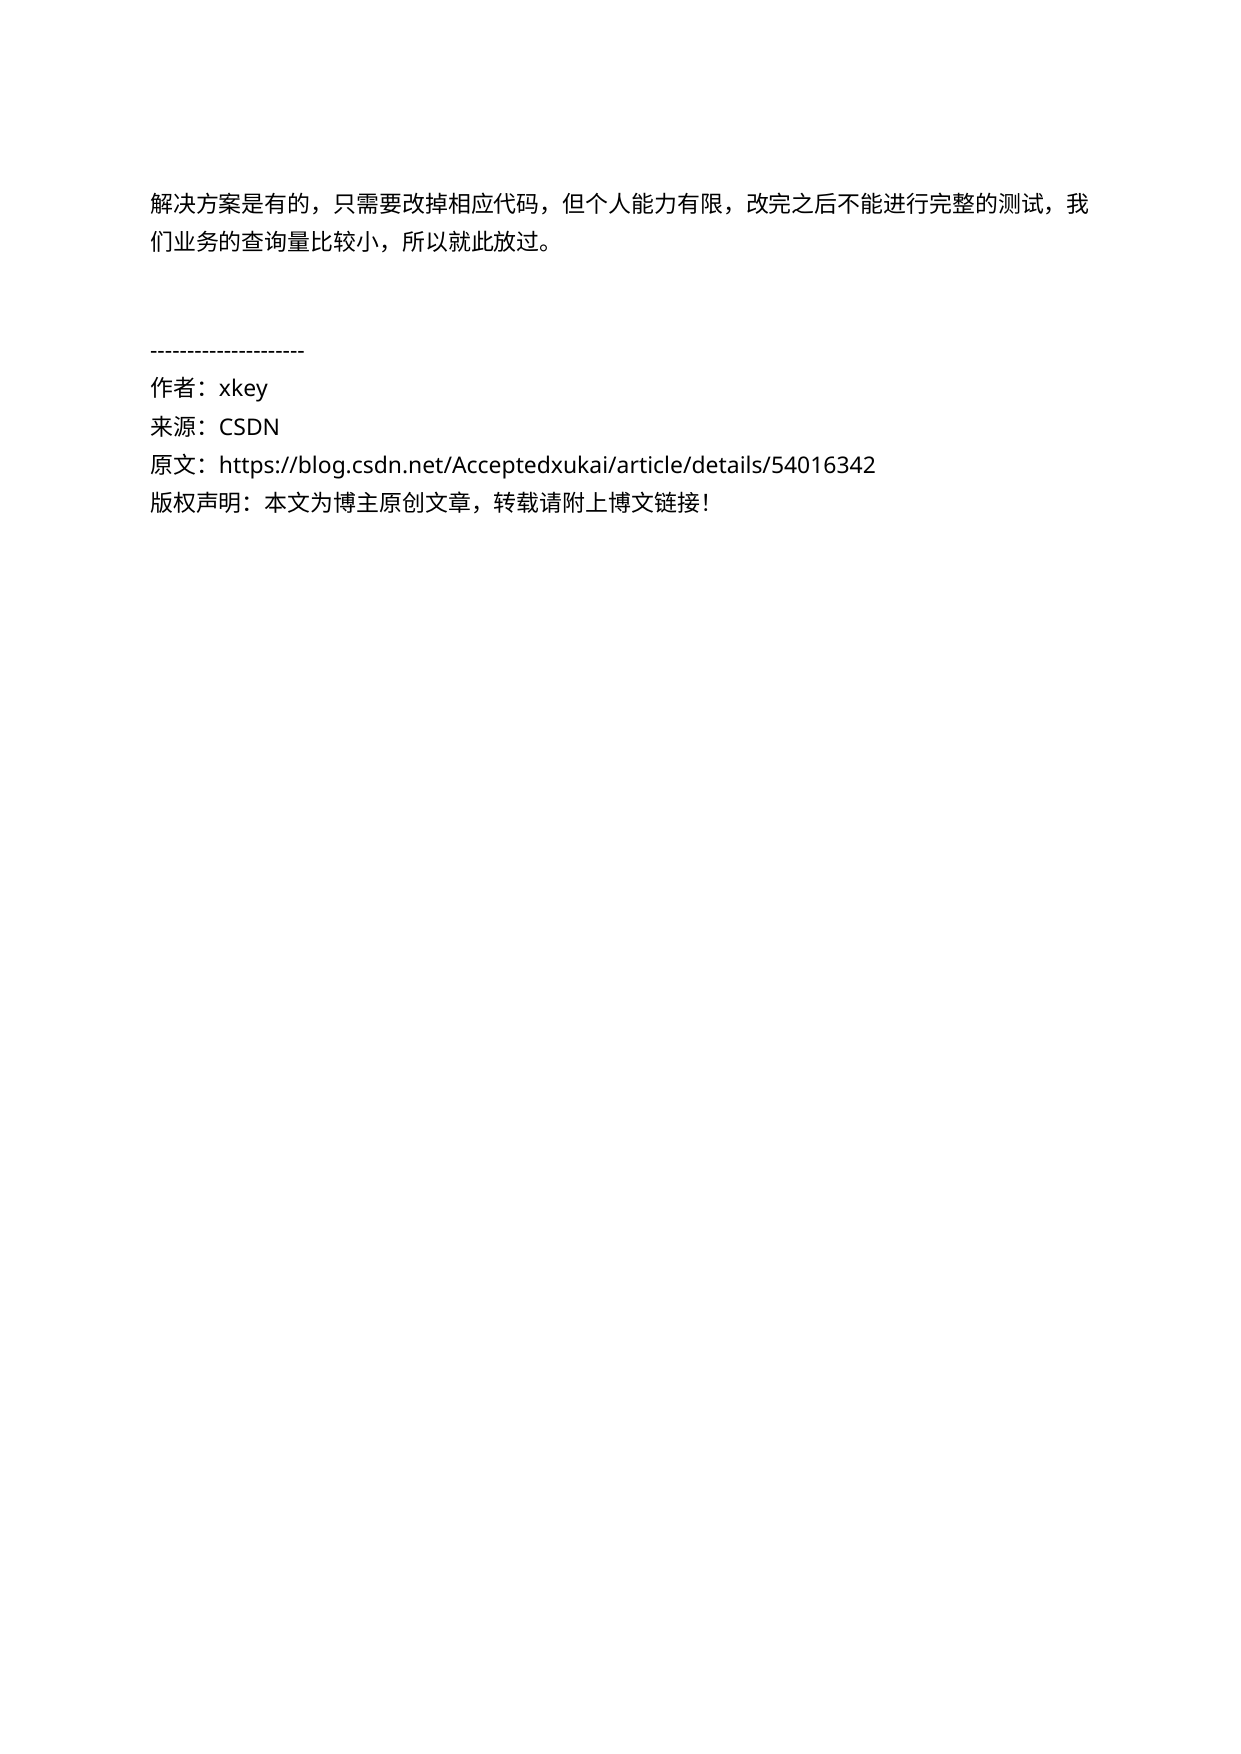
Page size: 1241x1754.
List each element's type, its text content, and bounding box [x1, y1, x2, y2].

text 解决方案是有的，只需要改掉相应代码，但个人能力有限，改完之后不能进行完整的测试，我们业务的查询量比较小，所以就此放过。 [150, 186, 1090, 257]
text 版权声明：本文为博主原创文章，转载请附上博文链接！ [150, 485, 1090, 518]
text --------------------- [150, 334, 1090, 365]
text 原文：https://blog.csdn.net/Acceptedxukai/article/details/54016342 [150, 447, 1090, 480]
text 来源：CSDN [150, 408, 1090, 442]
text 作者：xkey [150, 370, 1090, 403]
